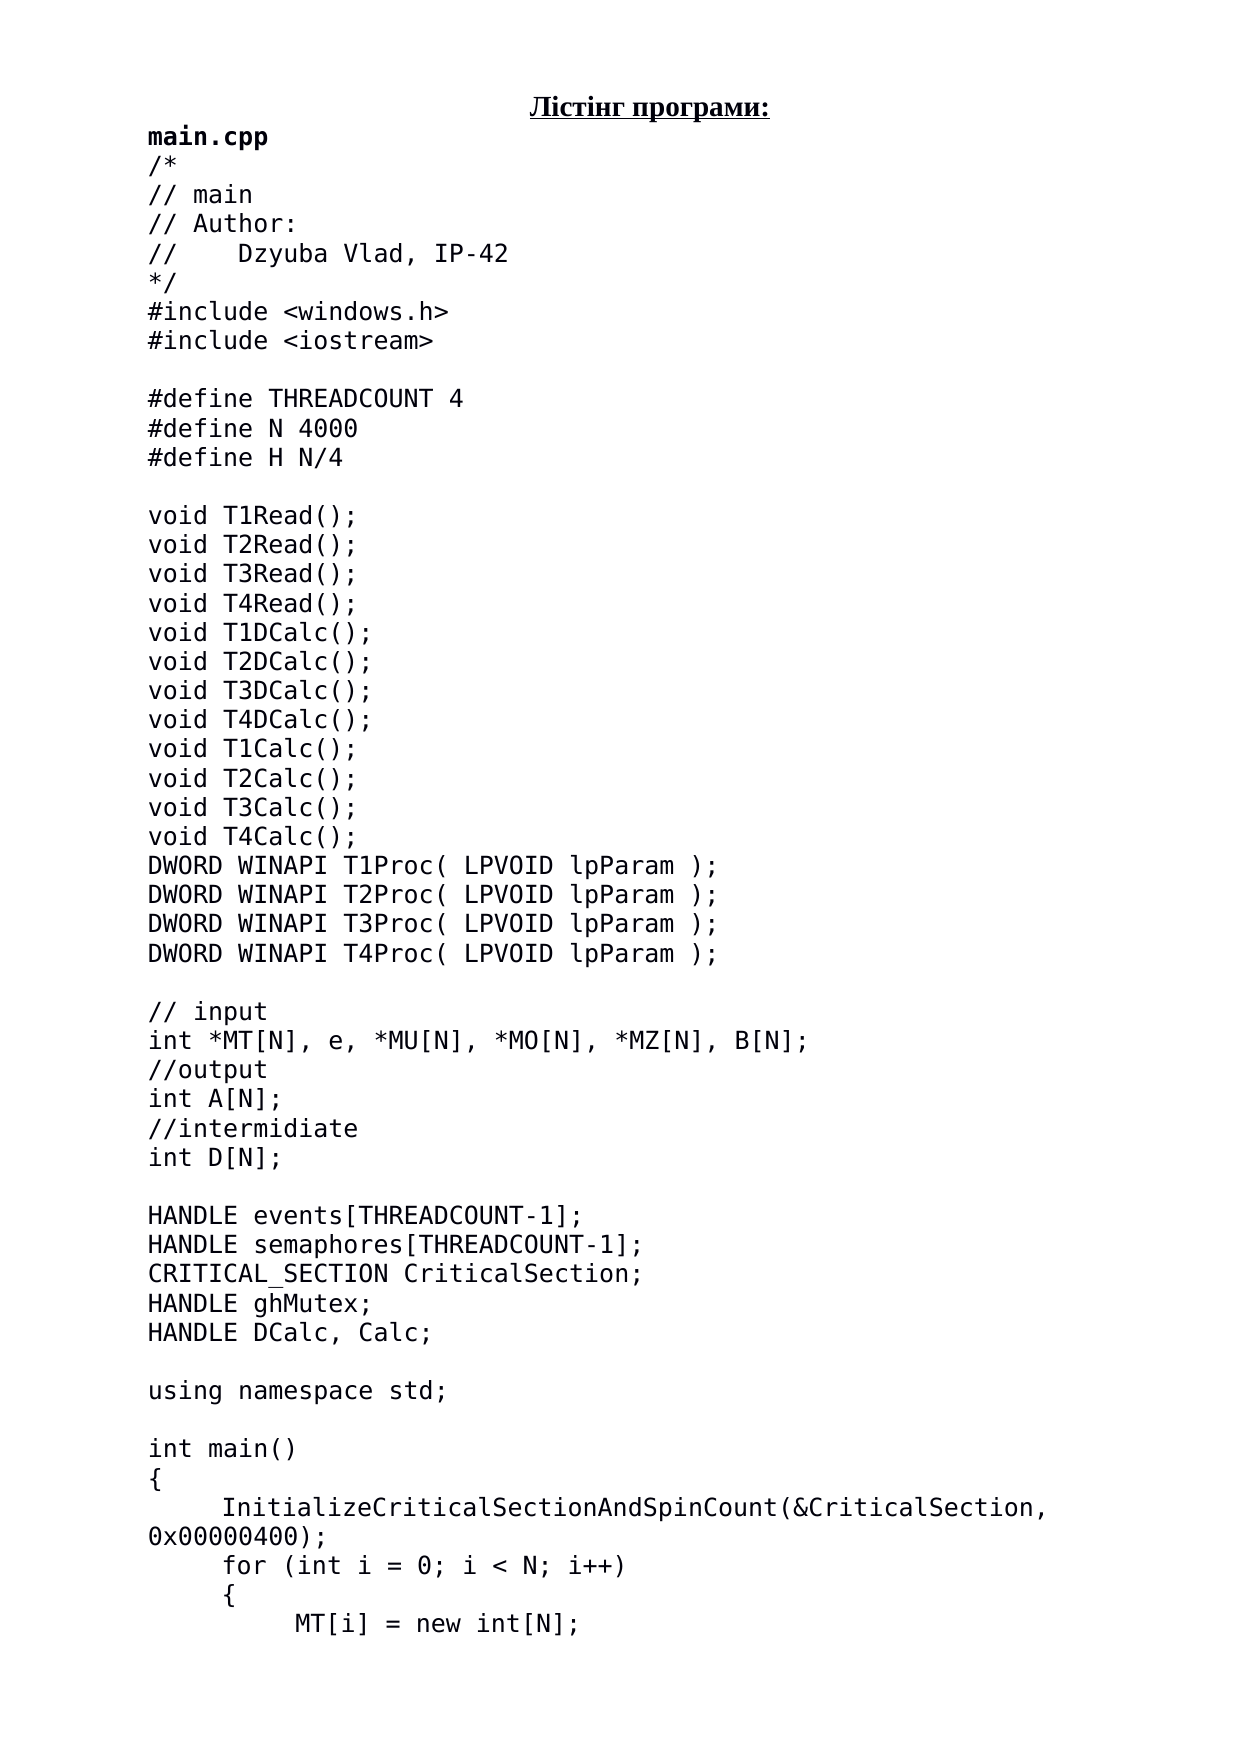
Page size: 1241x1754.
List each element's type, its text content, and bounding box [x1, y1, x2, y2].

text // Dzyuba Vlad, IP-42 [148, 239, 1152, 268]
text void T3DCalc(); [148, 676, 1152, 706]
text int A[N]; [148, 1085, 1152, 1114]
text int main() [148, 1435, 1152, 1464]
text void T1Read(); [148, 501, 1152, 531]
text // main [148, 181, 1152, 210]
text void T4Read(); [148, 589, 1152, 618]
text int *MT[N], e, *MU[N], *MO[N], *MZ[N], B[N]; [148, 1026, 1152, 1056]
text */ [148, 268, 1152, 297]
text void T4DCalc(); [148, 706, 1152, 735]
text MT[i] = new int[N]; [148, 1610, 1152, 1639]
text InitializeCriticalSectionAndSpinCount(&CriticalSection, 0x00000400); [148, 1493, 1152, 1551]
text Лістінг програми: [148, 89, 1152, 122]
text HANDLE semaphores[THREADCOUNT-1]; [148, 1231, 1152, 1260]
text #define H N/4 [148, 443, 1152, 472]
text HANDLE events[THREADCOUNT-1]; [148, 1201, 1152, 1231]
text void T3Calc(); [148, 793, 1152, 822]
text //intermidiate [148, 1114, 1152, 1143]
text DWORD WINAPI T1Proc( LPVOID lpParam ); [148, 851, 1152, 881]
text int D[N]; [148, 1143, 1152, 1172]
text void T3Read(); [148, 560, 1152, 589]
text using namespace std; [148, 1376, 1152, 1406]
text DWORD WINAPI T2Proc( LPVOID lpParam ); [148, 881, 1152, 910]
text void T2Calc(); [148, 764, 1152, 793]
text // input [148, 997, 1152, 1026]
text DWORD WINAPI T4Proc( LPVOID lpParam ); [148, 939, 1152, 968]
text //output [148, 1056, 1152, 1085]
text DWORD WINAPI T3Proc( LPVOID lpParam ); [148, 910, 1152, 939]
text { [148, 1581, 1152, 1610]
text #define N 4000 [148, 414, 1152, 443]
text void T2DCalc(); [148, 647, 1152, 676]
text void T1DCalc(); [148, 618, 1152, 647]
text void T2Read(); [148, 531, 1152, 560]
text #define THREADCOUNT 4 [148, 385, 1152, 414]
text #include <iostream> [148, 326, 1152, 356]
text main.cpp [148, 122, 1152, 151]
text { [148, 1464, 1152, 1493]
text void T1Calc(); [148, 735, 1152, 764]
text HANDLE DCalc, Calc; [148, 1318, 1152, 1347]
text // Author: [148, 210, 1152, 239]
text void T4Calc(); [148, 822, 1152, 851]
text /* [148, 151, 1152, 181]
text #include <windows.h> [148, 297, 1152, 326]
text HANDLE ghMutex; [148, 1289, 1152, 1318]
text for (int i = 0; i < N; i++) [148, 1551, 1152, 1581]
text CRITICAL_SECTION CriticalSection; [148, 1260, 1152, 1289]
